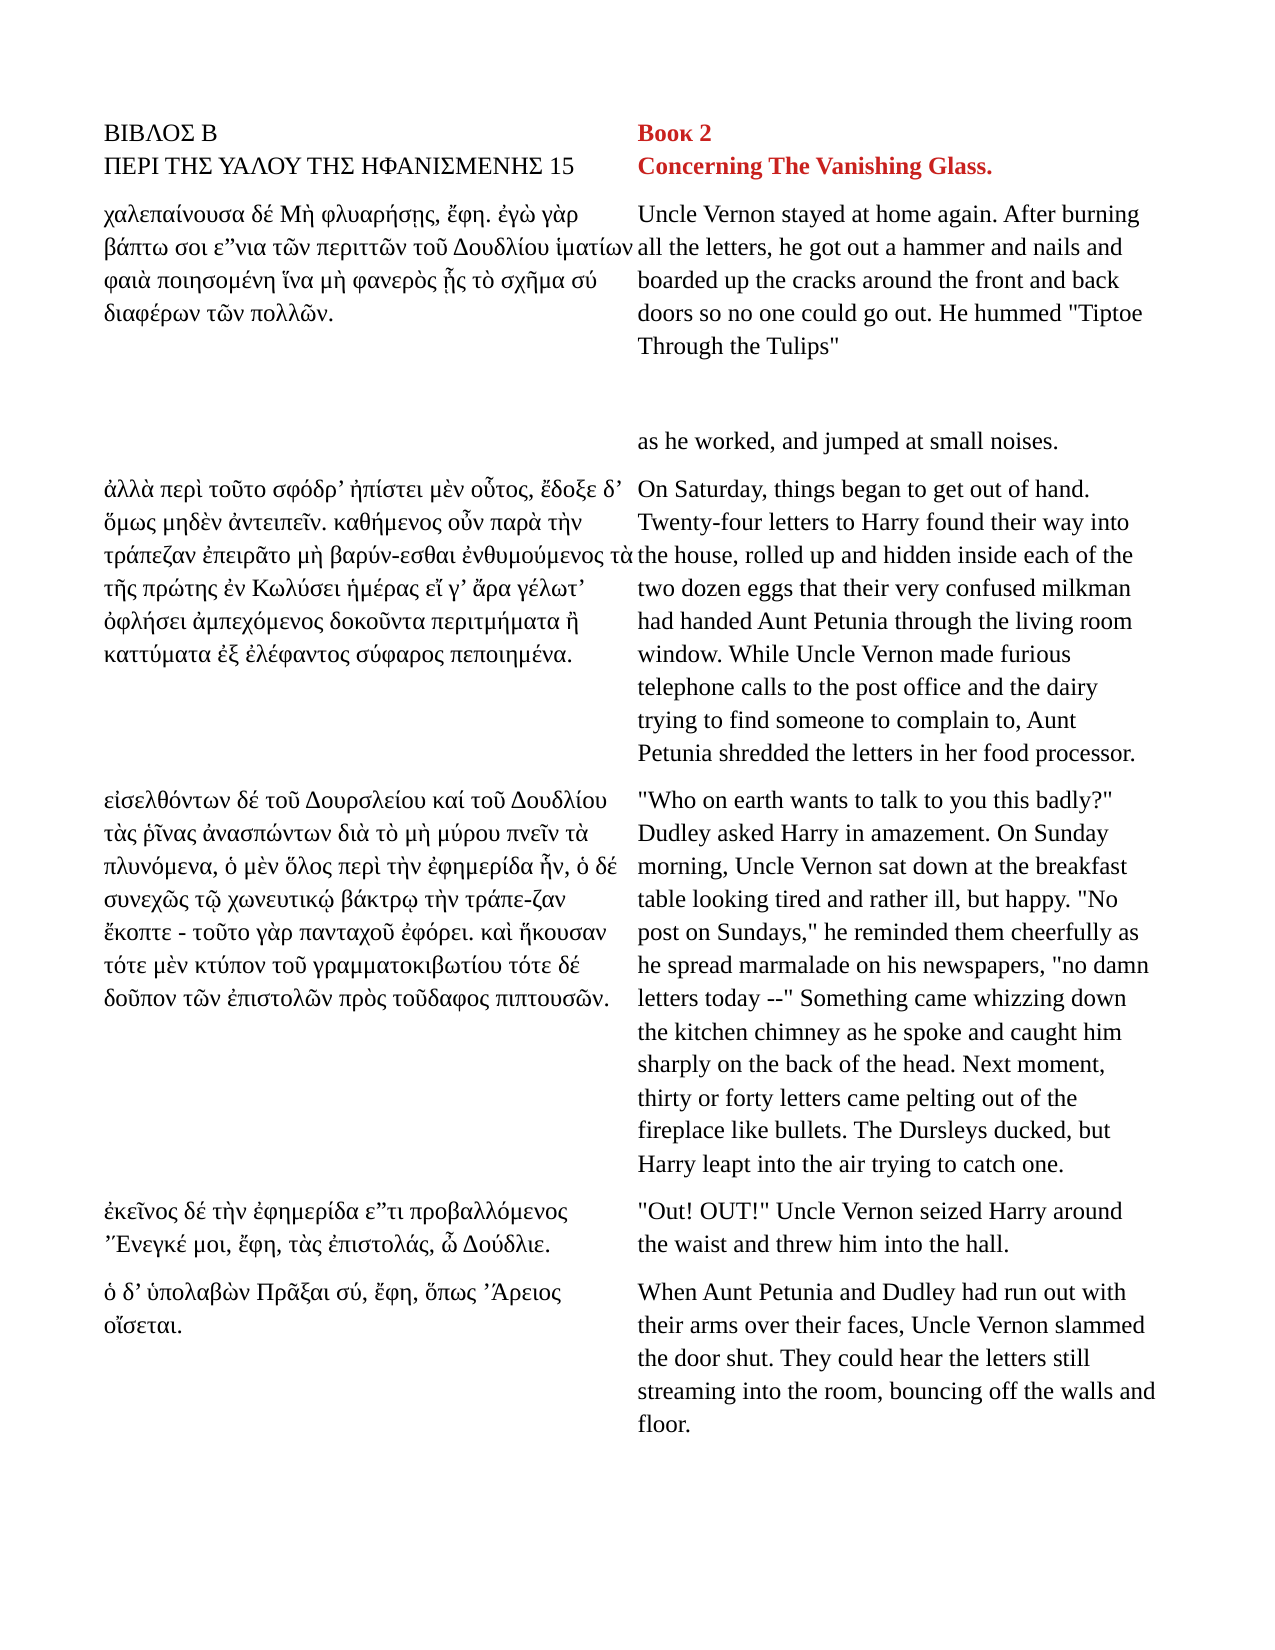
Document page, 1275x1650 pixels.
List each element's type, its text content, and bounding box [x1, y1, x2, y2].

table_cell "Who on earth wants to talk to you this badly?" Dudley asked Harry in amazement. On Sunday morning, Uncle Vernon sat down at the breakfast table looking tired and rather ill, but happy. "No post on Sundays," he reminded them cheerfully as he spread marmalade on his newspapers, "no damn letters today --" Something came whizzing down the kitchen chimney as he spoke and caught him sharply on the back of the head. Next moment, thirty or forty letters came pelting out of the fireplace like bullets. The Dursleys ducked, but Harry leapt into the air trying to catch one. [638, 785, 1157, 1196]
table_cell When Aunt Petunia and Dudley had run out with their arms over their faces, Uncle Vernon slammed the door shut. They could hear the letters still streaming into the room, bouncing off the walls and floor. [638, 1277, 1157, 1457]
table_cell εἰσελθόντων δέ τοῦ Δουρσλείου καί τοῦ Δουδλίου τὰς ῥῖνας ἀνασπώντων διὰ τὸ μὴ μύρου πνεῖν τὰ πλυνόμενα, ὁ μὲν ὅλος περὶ τὴν ἐφημερίδα ἧν, ὁ δέ συνεχῶς τῷ χωνευτικῴ βάκτρῳ τὴν τράπε-ζαν ἔκοπτε - τοῦτο γὰρ πανταχοῦ ἐφόρει. καὶ ἥκουσαν τότε μὲν κτύπον τοῦ γραμματοκιβωτίου τότε δέ δοῦπον τῶν ἐπιστολῶν πρὸς τοῦδαφος πιπτουσῶν. [104, 785, 637, 1196]
table_cell ἐκεῖνος δέ τὴν ἐφημερίδα ε”τι προβαλλόμενος ’Ένεγκέ μοι, ἔφη, τὰς ἐπιστολάς, ὦ Δούδλιε. [104, 1196, 637, 1277]
table_cell ἀλλὰ περὶ τοῦτο σφόδρ’ ἠπίστει μὲν οὗτος, ἔδοξε δ’ ὅμως μηδὲν ἀντειπεῖν. καθήμενος οὖν παρὰ τὴν τράπεζαν ἐπειρᾶτο μὴ βαρύν-εσθαι ἐνθυμούμενος τὰ τῆς πρώτης ἐν Κωλύσει ἡμέρας εἴ γ’ ἄρα γέλωτ’ ὀφλήσει ἀμπεχόμενος δοκοῦντα περιτμήματα ἢ καττύματα ἐξ ἐλέφαντος σύφαρος πεποιημένα. [104, 474, 637, 785]
table_header Βοοκ 2 Concerning The Vanishing Glass. [638, 118, 1157, 199]
table_cell ὁ δ’ ὑπολαβὼν Πρᾶξαι σύ, ἔφη, ὅπως ’Άρειος οἴσεται. [104, 1277, 637, 1457]
table_cell "Out! OUT!" Uncle Vernon seized Harry around the waist and threw him into the hall. [638, 1196, 1157, 1277]
table_header ΒΙΒΛΟΣ Β ΠΕΡΙ ΤΗΣ ΥΑΛΟΥ ΤΗΣ ΗΦΑΝΙΣΜΕΝΗΣ 15 [104, 118, 637, 199]
table_cell χαλεπαίνουσα δέ Μὴ φλυαρήσῃς, ἔφη. ἐγὼ γὰρ βάπτω σοι ε”νια τῶν περιττῶν τοῦ Δουδλίου ἱματίων φαιὰ ποιησομένη ἵνα μὴ φανερὸς ᾗς τὸ σχῆμα σύ διαφέρων τῶν πολλῶν. [104, 199, 637, 474]
table_cell Uncle Vernon stayed at home again. After burning all the letters, he got out a hammer and nails and boarded up the cracks around the front and back doors so no one could go out. He hummed "Tiptoe Through the Tulips" as he worked, and jumped at small noises. [638, 199, 1157, 474]
table_cell On Saturday, things began to get out of hand. Twenty-four letters to Harry found their way into the house, rolled up and hidden inside each of the two dozen eggs that their very confused milkman had handed Aunt Petunia through the living room window. While Uncle Vernon made furious telephone calls to the post office and the dairy trying to find someone to complain to, Aunt Petunia shredded the letters in her food processor. [638, 474, 1157, 785]
